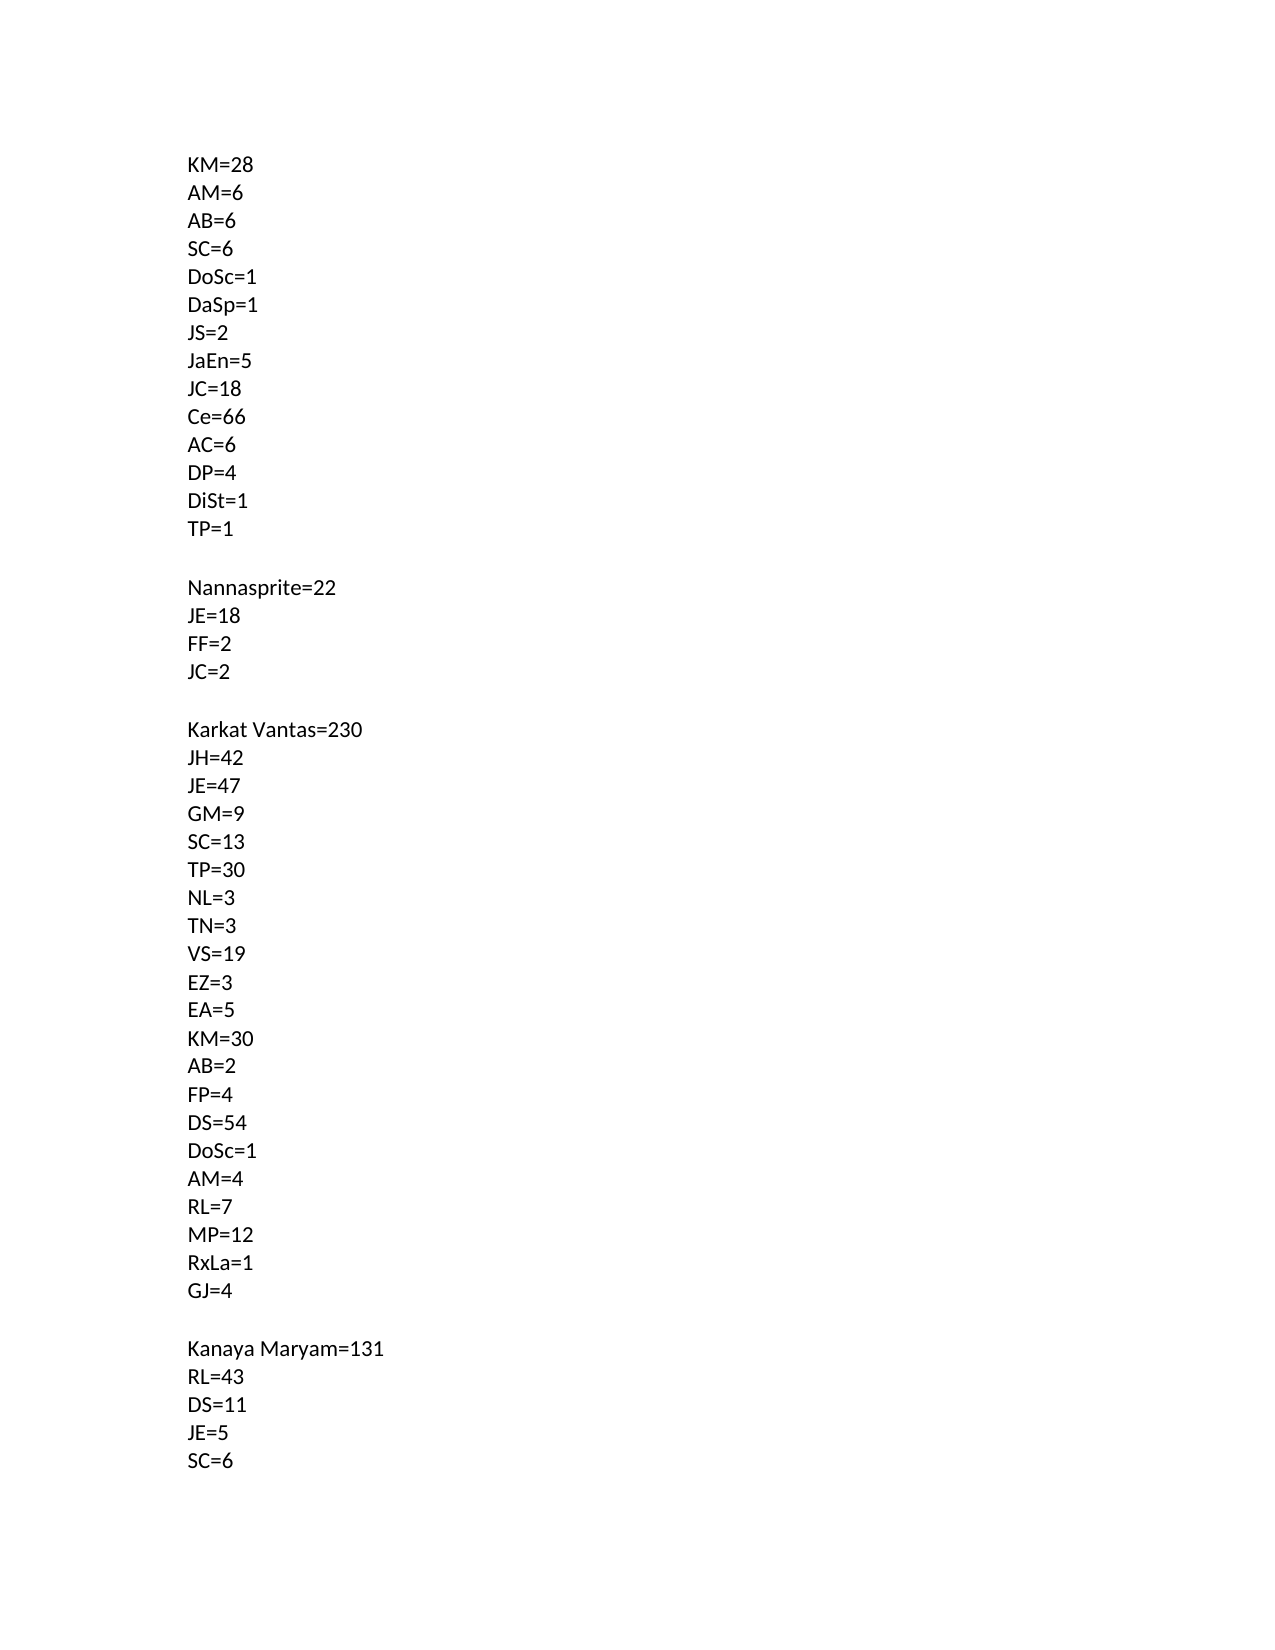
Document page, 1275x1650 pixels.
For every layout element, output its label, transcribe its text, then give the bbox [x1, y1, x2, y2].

text JC=18 [187, 374, 1087, 402]
text AM=6 [187, 178, 1087, 206]
text FF=2 [187, 629, 1087, 657]
text NL=3 [187, 883, 1087, 912]
text MP=12 [187, 1220, 1087, 1248]
text FP=4 [187, 1080, 1087, 1108]
text JE=47 [187, 771, 1087, 799]
text JS=2 [187, 318, 1087, 346]
text AM=4 [187, 1164, 1087, 1192]
text AC=6 [187, 430, 1087, 458]
text JaEn=5 [187, 346, 1087, 374]
text GM=9 [187, 799, 1087, 827]
text JE=18 [187, 601, 1087, 629]
text AB=2 [187, 1052, 1087, 1080]
text TP=30 [187, 856, 1087, 883]
text SC=6 [187, 234, 1087, 262]
text SC=13 [187, 827, 1087, 856]
text TN=3 [187, 912, 1087, 939]
text DoSc=1 [187, 262, 1087, 290]
text Karkat Vantas=230 [187, 715, 1087, 743]
text Nannasprite=22 [187, 573, 1087, 601]
text Ce=66 [187, 402, 1087, 430]
text TP=1 [187, 514, 1087, 542]
text EZ=3 [187, 968, 1087, 996]
text RL=43 [187, 1362, 1087, 1390]
text Kanaya Maryam=131 [187, 1334, 1087, 1362]
text DaSp=1 [187, 290, 1087, 318]
text DoSc=1 [187, 1136, 1087, 1164]
text EA=5 [187, 996, 1087, 1024]
text KM=28 [187, 150, 1087, 178]
text VS=19 [187, 939, 1087, 968]
text JE=5 [187, 1418, 1087, 1446]
text GJ=4 [187, 1276, 1087, 1304]
text DS=54 [187, 1108, 1087, 1136]
text AB=6 [187, 206, 1087, 234]
text RL=7 [187, 1192, 1087, 1220]
text RxLa=1 [187, 1248, 1087, 1276]
text JH=42 [187, 743, 1087, 771]
text DP=4 [187, 458, 1087, 486]
text SC=6 [187, 1446, 1087, 1474]
text DiSt=1 [187, 486, 1087, 514]
text KM=30 [187, 1024, 1087, 1052]
text DS=11 [187, 1390, 1087, 1418]
text JC=2 [187, 657, 1087, 685]
